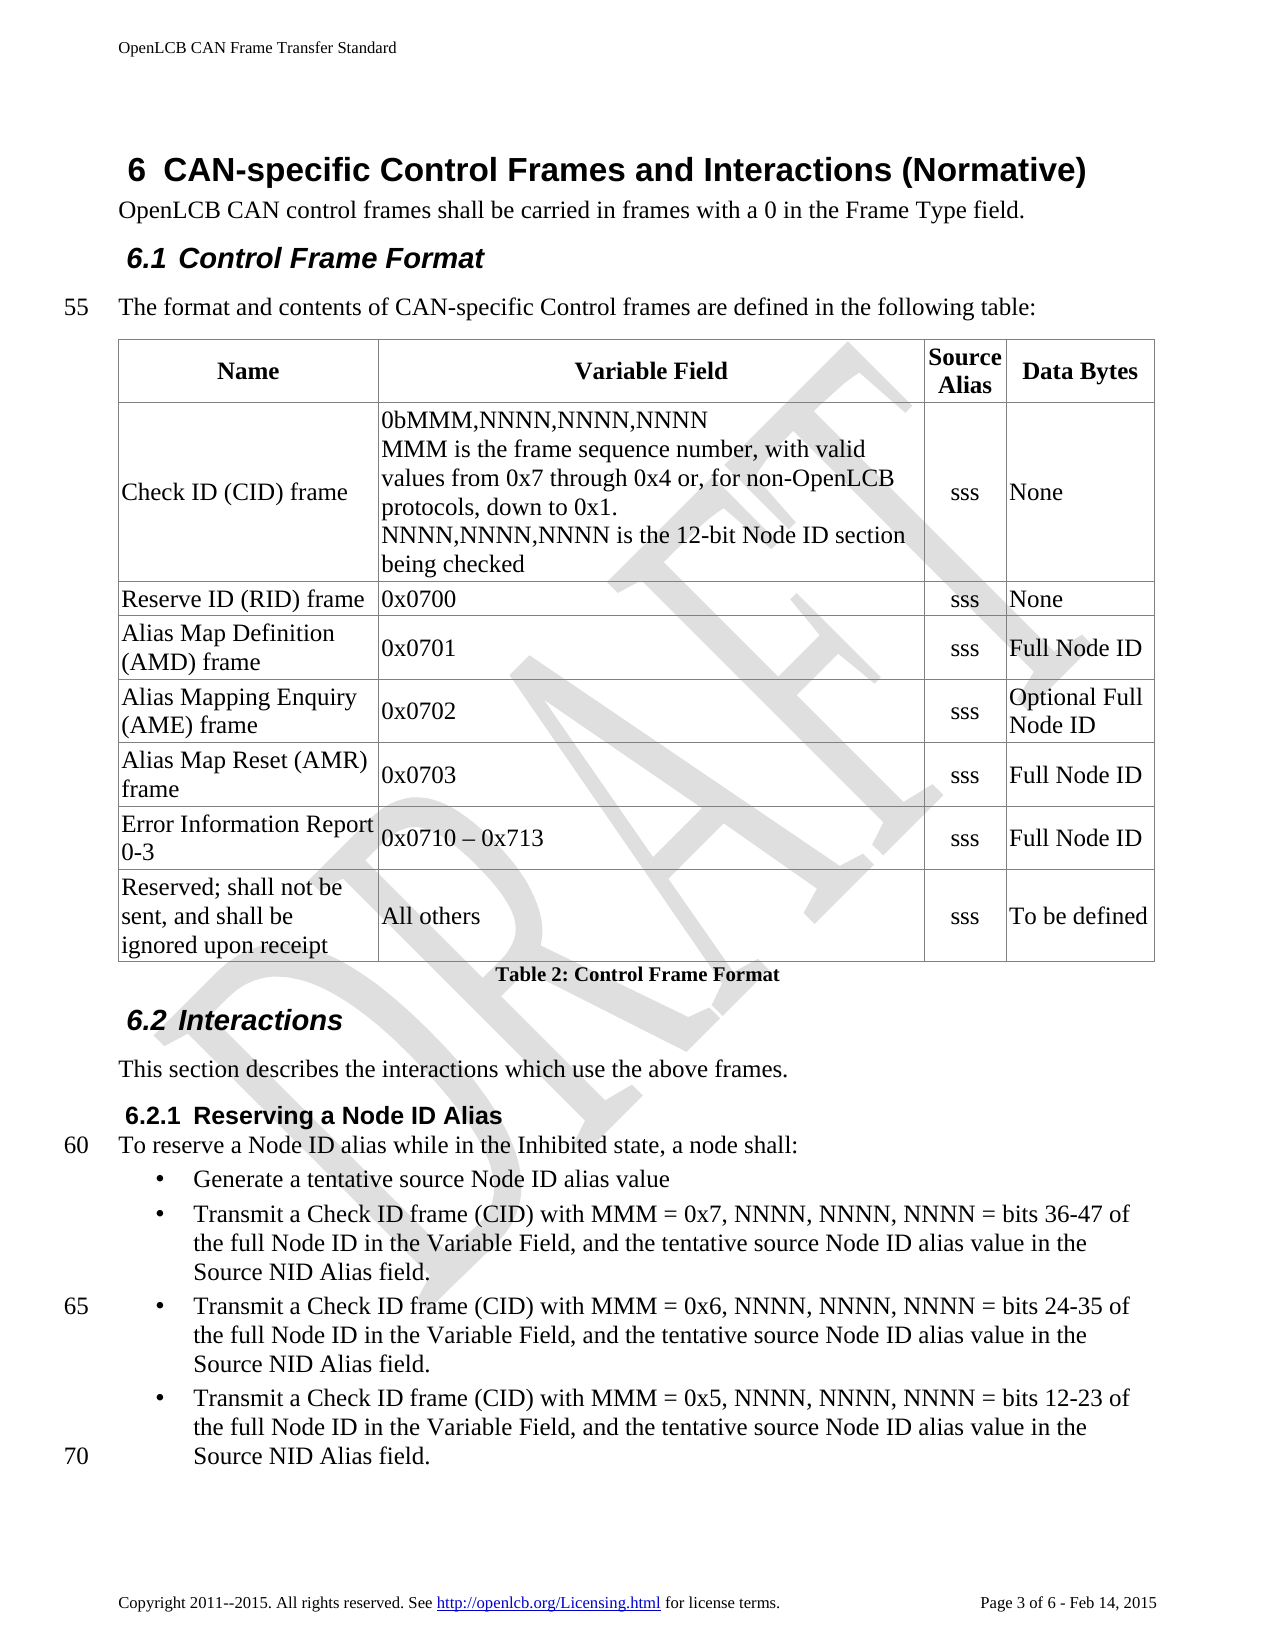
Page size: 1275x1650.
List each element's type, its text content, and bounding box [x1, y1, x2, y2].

table_cell [547, 703, 604, 742]
text The format and contents of CAN-specific Control frames are defined in the following table: [118, 292, 1157, 321]
table_cell 0x0703 [379, 743, 599, 806]
table_cell Alias Map Definition (AMD) frame [119, 616, 378, 679]
subtitle Interactions [662, 1003, 1157, 1037]
text This section describes the interactions which use the above frames. [560, 1054, 1157, 1083]
table_cell To be defined [1007, 870, 1154, 961]
table_cell [719, 616, 818, 675]
table_header Data Bytes [1007, 340, 1154, 402]
subtitle Interactions [118, 1003, 184, 1037]
subtitle Reserving a Node ID Alias [610, 1101, 1157, 1130]
list Transmit a Check ID frame (CID) with MMM = 0x7, NNNN, NNNN, NNNN = bits 36-47 of the full Node ID in the Variable Field, and the tentative source Node ID alias value in the Source NID Alias field. [455, 1199, 1157, 1285]
table_cell Check ID (CID) frame [119, 403, 378, 581]
table_cell None [1007, 403, 1154, 581]
list Transmit a Check ID frame (CID) with MMM = 0x7, NNNN, NNNN, NNNN = bits 36-47 of the full Node ID in the Variable Field, and the tentative source Node ID alias value in the Source NID Alias field. [395, 1199, 492, 1250]
text Table 2: Control Frame Format [754, 961, 1157, 986]
table_cell sss [925, 582, 976, 615]
table_cell 0x0701 [379, 616, 739, 679]
table_cell None [1007, 582, 1154, 615]
table_cell 0x0710 – 0x713 [680, 825, 787, 869]
table_cell [670, 870, 924, 961]
table_cell [520, 870, 705, 961]
list Generate a tentative source Node ID alias value [360, 1164, 494, 1193]
list Transmit a Check ID frame (CID) with MMM = 0x7, NNNN, NNNN, NNNN = bits 36-47 of the full Node ID in the Variable Field, and the tentative source Node ID alias value in the Source NID Alias field. [156, 1199, 429, 1285]
table_header Variable Field [379, 340, 924, 402]
subtitle Interactions [212, 1003, 390, 1037]
table_cell Full Node ID [1007, 807, 1154, 869]
subtitle Reserving a Node ID Alias [118, 1101, 283, 1130]
table_cell [575, 743, 697, 806]
subtitle Reserving a Node ID Alias [490, 1101, 584, 1130]
table_cell 0x0710 – 0x713 [620, 807, 701, 856]
table_cell Alias Mapping Enquiry (AME) frame [119, 680, 378, 742]
table_cell 0x0700 [379, 582, 675, 615]
table_cell All others [379, 870, 515, 961]
list Generate a tentative source Node ID alias value [520, 1164, 1157, 1193]
table_cell sss [925, 807, 1006, 869]
table_cell sss [925, 680, 1006, 742]
subtitle Interactions [509, 1003, 655, 1037]
table_cell Alias Map Reset (AMR) frame [119, 743, 378, 806]
subtitle Control Frame Format [118, 241, 1157, 275]
list Generate a tentative source Node ID alias value [156, 1164, 346, 1193]
table_cell 0x0702 [379, 680, 554, 742]
list Transmit a Check ID frame (CID) with MMM = 0x6, NNNN, NNNN, NNNN = bits 24-35 of the full Node ID in the Variable Field, and the tentative source Node ID alias value in the Source NID Alias field. [156, 1291, 1157, 1377]
table_cell sss [925, 743, 1006, 806]
table_cell Full Node ID [1007, 646, 1033, 679]
table_cell 0bMMM,NNNN,NNNN,NNNN MMM is the frame sequence number, with valid values from 0x7 through 0x4 or, for non-OpenLCB protocols, down to 0x1. NNNN,NNNN,NNNN is the 12-bit Node ID section being checked [379, 403, 924, 581]
table_cell 0x0710 – 0x713 [453, 807, 642, 869]
text This section describes the interactions which use the above frames. [453, 1054, 546, 1083]
subtitle CAN-specific Control Frames and Interactions (Normative) [118, 150, 1157, 188]
table_cell sss [925, 870, 1006, 961]
table_cell [821, 616, 924, 679]
text To reserve a Node ID alias while in the Inhibited state, a node shall: [507, 1130, 1157, 1158]
text Table 2: Control Frame Format [245, 977, 315, 986]
table_cell sss [925, 616, 1006, 679]
table_cell [846, 743, 924, 801]
table_cell sss [925, 403, 1006, 581]
table_cell [661, 743, 866, 806]
table_cell Full Node ID [1007, 743, 1154, 806]
table_cell Optional Full Node ID [1007, 680, 1154, 742]
text Table 2: Control Frame Format [577, 962, 721, 986]
table_cell sss [986, 582, 1006, 602]
table_cell [568, 680, 802, 742]
table_cell [814, 655, 867, 679]
table_cell [685, 582, 924, 615]
table_header Source Alias [925, 340, 1006, 402]
text OpenLCB CAN control frames shall be carried in frames with a 0 in the Frame Type field. [118, 195, 1157, 223]
table_cell Reserve ID (RID) frame [119, 582, 378, 615]
table_cell [798, 680, 924, 742]
list Transmit a Check ID frame (CID) with MMM = 0x5, NNNN, NNNN, NNNN = bits 12-23 of the full Node ID in the Variable Field, and the tentative source Node ID alias value in the Source NID Alias field. [156, 1383, 1157, 1470]
table_cell 0x0710 – 0x713 [755, 807, 924, 869]
table_cell Full Node ID [1020, 616, 1154, 679]
text Table 2: Control Frame Format [345, 962, 449, 986]
table_cell Reserved; shall not be sent, and shall be ignored upon receipt [119, 870, 378, 961]
text Table 2: Control Frame Format [118, 962, 227, 986]
text This section describes the interactions which use the above frames. [118, 1054, 236, 1083]
subtitle Reserving a Node ID Alias [297, 1101, 472, 1130]
text To reserve a Node ID alias while in the Inhibited state, a node shall: [118, 1130, 311, 1158]
table_header Name [119, 340, 378, 402]
subtitle Interactions [401, 1003, 500, 1037]
table_cell 0x0710 – 0x713 [379, 828, 479, 869]
table_cell Error Information Report 0-3 [119, 807, 378, 869]
text To reserve a Node ID alias while in the Inhibited state, a node shall: [326, 1130, 487, 1158]
text This section describes the interactions which use the above frames. [250, 1054, 435, 1083]
